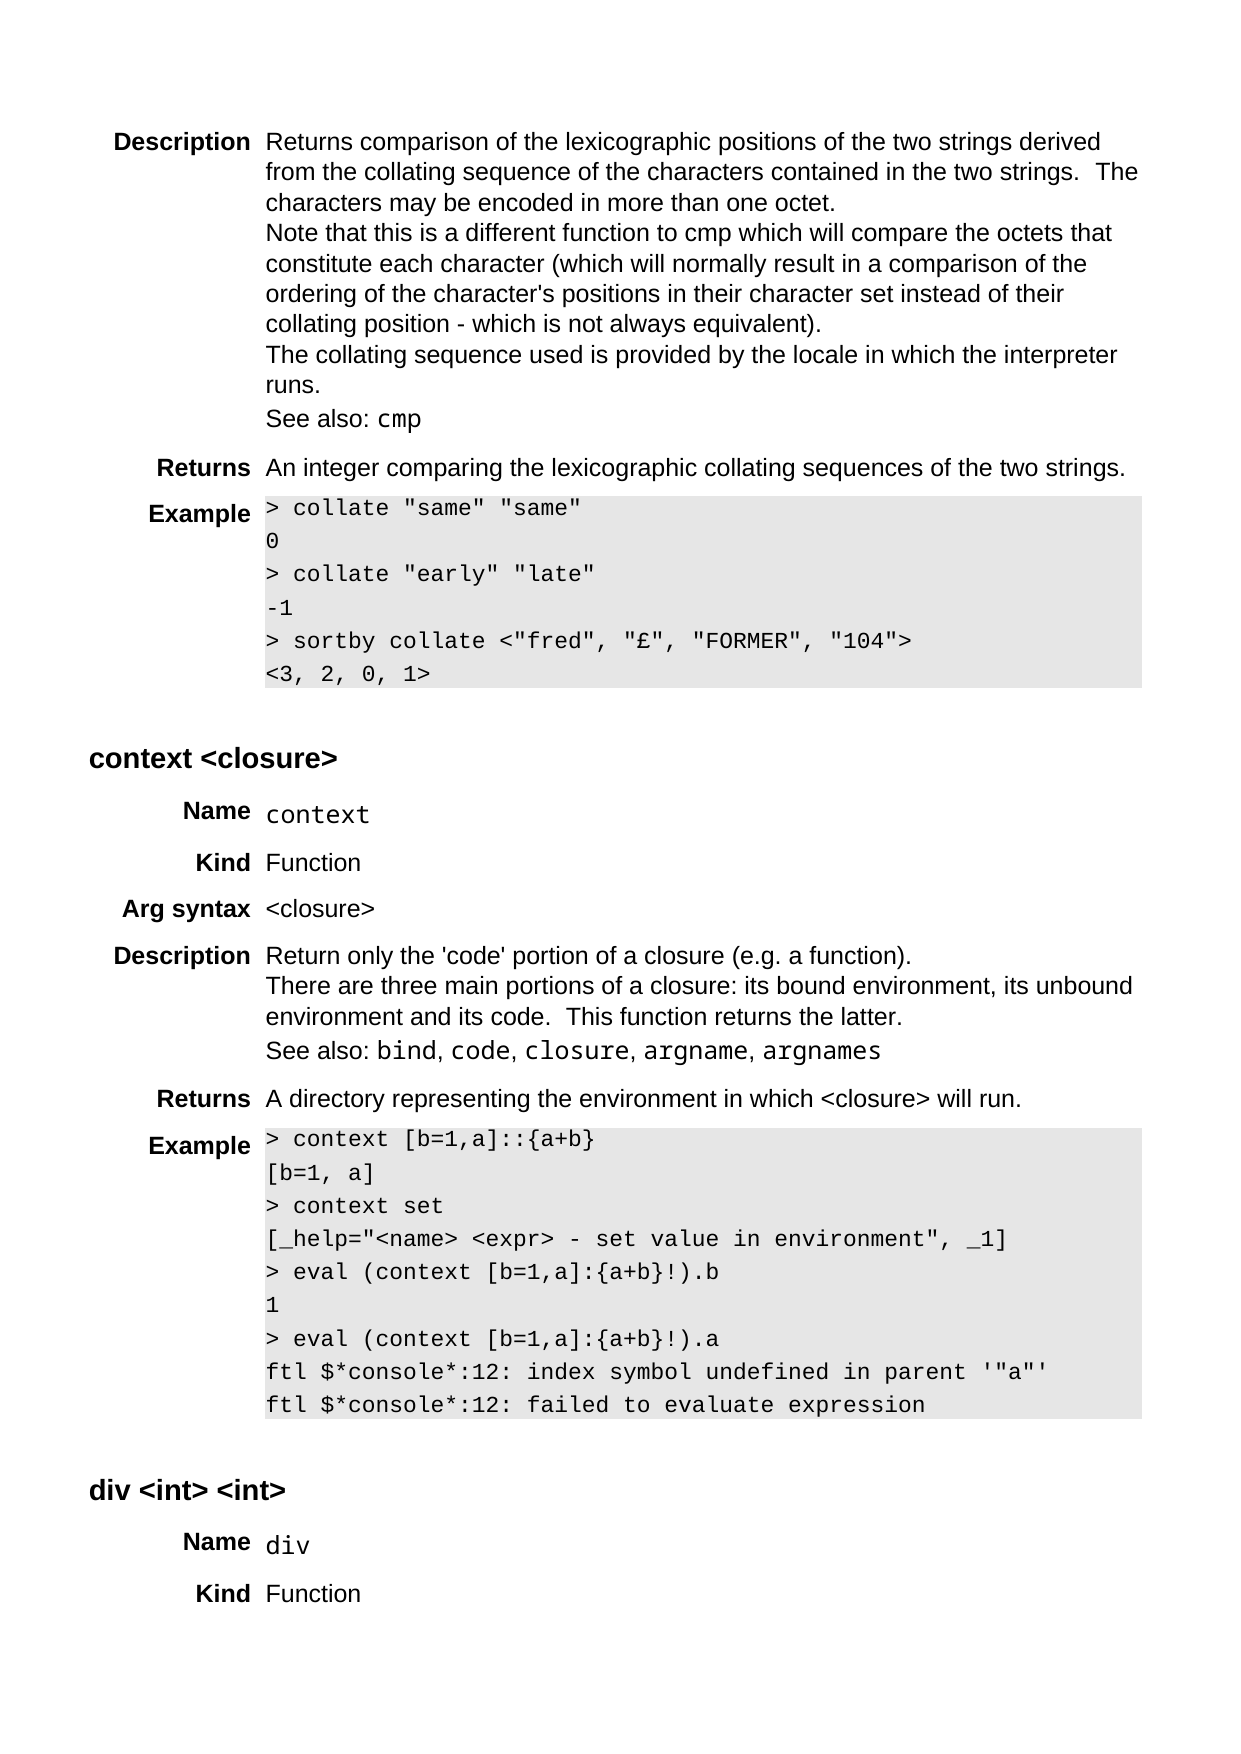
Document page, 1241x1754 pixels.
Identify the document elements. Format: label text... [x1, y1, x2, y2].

table_cell Returns comparison of the lexicographic positions of the two strings derived from the collating sequence of the characters contained in the two strings. The characters may be encoded in more than one octet. Note that this is a different function to cmp which will compare the octets that constitute each character (which will normally result in a comparison of the ordering of the character's positions in their character set instead of their collating position - which is not always equivalent). The collating sequence used is provided by the locale in which the interpreter runs. See also: cmp [263, 118, 1145, 444]
table_cell > collate "same" "same" 0 > collate "early" "late" -1 > sortby collate <"fred", "£", "FORMER", "104"> <3, 2, 0, 1> [263, 490, 1145, 694]
table_cell Return only the 'code' portion of a closure (e.g. a function). There are three main portions of a closure: its bound environment, its unbound environment and its code. This function returns the latter. See also: bind, code, closure, argname, argnames [263, 932, 1145, 1075]
table_cell Function [263, 839, 1145, 886]
subtitle context <closure> [88, 741, 1145, 775]
table_cell <closure> [263, 886, 1145, 932]
table_cell Description [89, 932, 262, 1075]
table_cell Kind [89, 839, 262, 886]
table_cell An integer comparing the lexicographic collating sequences of the two strings. [263, 444, 1145, 490]
table_cell Arg syntax [89, 886, 262, 932]
table_cell Returns [89, 444, 262, 490]
table_cell Returns [89, 1075, 262, 1122]
table_cell Function [263, 1570, 1145, 1617]
table_header div [263, 1519, 1145, 1570]
table_header context [263, 788, 1145, 839]
table_cell A directory representing the environment in which <closure> will run. [263, 1075, 1145, 1122]
table_cell Description [89, 118, 262, 444]
table_header Name [89, 1519, 262, 1570]
subtitle div <int> <int> [88, 1473, 1145, 1506]
table_cell > context [b=1,a]::{a+b} [b=1, a] > context set [_help="<name> <expr> - set value in environment", _1] > eval (context [b=1,a]:{a+b}!).b 1 > eval (context [b=1,a]:{a+b}!).a ftl $*console*:12: index symbol undefined in parent '"a"' ftl $*console*:12: failed to evaluate expression [263, 1122, 1145, 1425]
table_header Name [89, 788, 262, 839]
table_cell Example [89, 1122, 262, 1425]
table_cell Kind [89, 1570, 262, 1617]
table_cell Example [89, 490, 262, 694]
